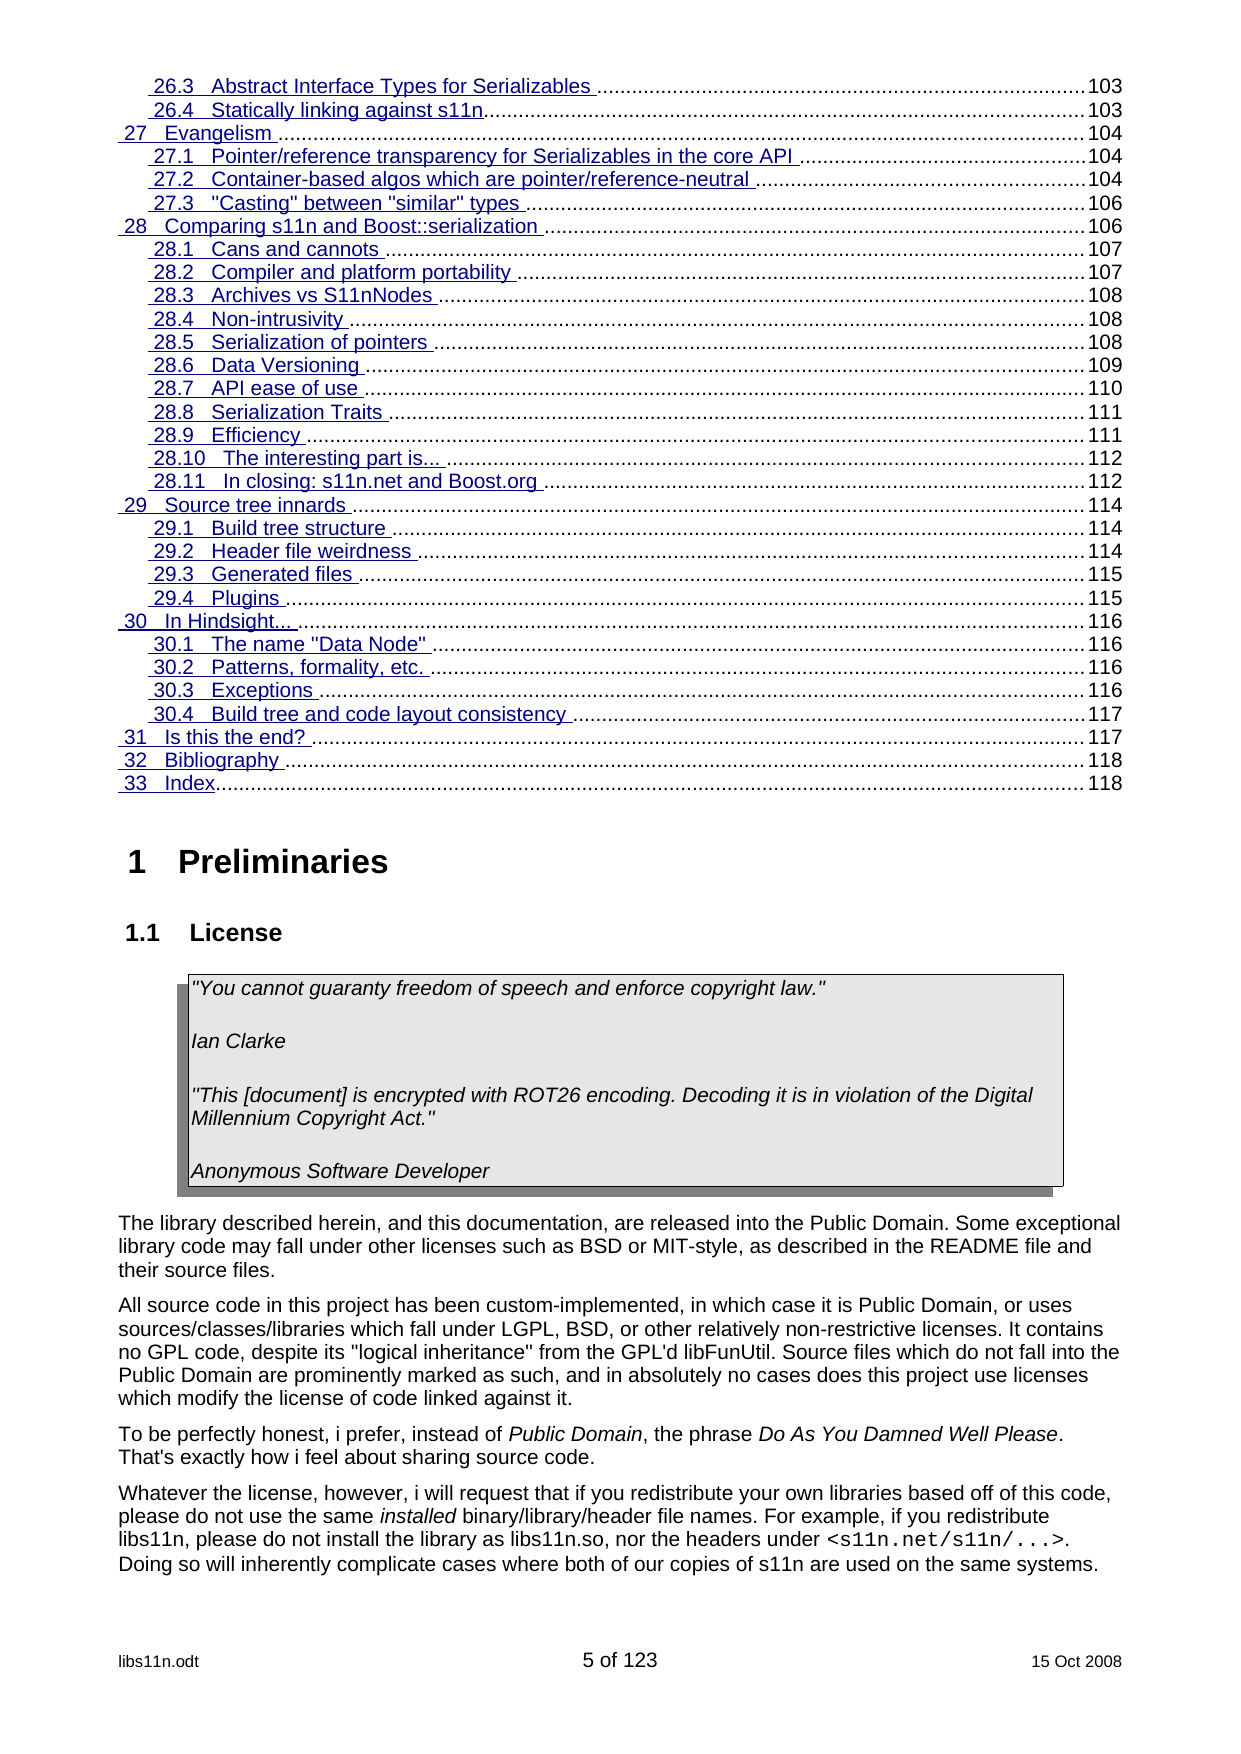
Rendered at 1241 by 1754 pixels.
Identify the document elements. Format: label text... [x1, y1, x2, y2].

text 33 Index 118 [118, 772, 1122, 795]
text 28.2 Compiler and platform portability 107 [148, 261, 1122, 284]
text 30.2 Patterns, formality, etc. 116 [148, 656, 1122, 679]
text 27.1 Pointer/reference transparency for Serializables in the core API 104 [148, 145, 1122, 168]
text 28.4 Non-intrusivity 108 [148, 307, 1122, 331]
text 32 Bibliography 118 [118, 749, 1122, 772]
text To be perfectly honest, i prefer, instead of Public Domain, the phrase Do As You Damned Well Please. That's exactly how i feel about sharing source code. [118, 1422, 1122, 1469]
text 27 Evangelism 104 [118, 121, 1122, 145]
text 28 Comparing s11n and Boost::serialization 106 [118, 214, 1122, 238]
text 27.3 ''Casting'' between ''similar'' types 106 [148, 191, 1122, 214]
text 28.5 Serialization of pointers 108 [148, 331, 1122, 354]
text 30.3 Exceptions 116 [148, 679, 1122, 702]
text 28.9 Efficiency 111 [148, 423, 1122, 447]
text 28.8 Serialization Traits 111 [148, 400, 1122, 423]
text ''This [document] is encrypted with ROT26 encoding. Decoding it is in violation of the Digital Millennium Copyright Act.'' [189, 1080, 1063, 1130]
text 30 In Hindsight... 116 [118, 609, 1122, 632]
text Anonymous Software Developer [189, 1157, 1063, 1186]
text "You cannot guaranty freedom of speech and enforce copyright law." [189, 975, 1063, 1000]
subtitle Preliminaries [118, 843, 1122, 881]
text 29.3 Generated files 115 [148, 563, 1122, 586]
text 28.3 Archives vs S11nNodes 108 [148, 284, 1122, 307]
text 28.11 In closing: s11n.net and Boost.org 112 [148, 470, 1122, 493]
subtitle License [118, 918, 1122, 946]
text 28.6 Data Versioning 109 [148, 354, 1122, 377]
text 28.7 API ease of use 110 [148, 377, 1122, 400]
text 28.1 Cans and cannots 107 [148, 238, 1122, 261]
text All source code in this project has been custom-implemented, in which case it is Public Domain, or uses sources/classes/libraries which fall under LGPL, BSD, or other relatively non-restrictive licenses. It contains no GPL code, despite its ''logical inheritance'' from the GPL'd libFunUtil. Source files which do not fall into the Public Domain are prominently marked as such, and in absolutely no cases does this project use licenses which modify the license of code linked against it. [118, 1294, 1122, 1410]
text The library described herein, and this documentation, are released into the Public Domain. Some exceptional library code may fall under other licenses such as BSD or MIT-style, as described in the README file and their source files. [118, 1212, 1122, 1281]
text 26.3 Abstract Interface Types for Serializables 103 [148, 75, 1122, 98]
text 29.1 Build tree structure 114 [148, 516, 1122, 539]
text 26.4 Statically linking against s11n 103 [148, 98, 1122, 121]
text 29.4 Plugins 115 [148, 586, 1122, 609]
text 27.2 Container-based algos which are pointer/reference-neutral 104 [148, 168, 1122, 191]
text 29.2 Header file weirdness 114 [148, 539, 1122, 563]
text 30.4 Build tree and code layout consistency 117 [148, 702, 1122, 725]
text Ian Clarke [189, 1027, 1063, 1053]
text Whatever the license, however, i will request that if you redistribute your own libraries based off of this code, please do not use the same installed binary/library/header file names. For example, if you redistribute libs11n, please do not install the library as libs11n.so, nor the headers under <s11n.net/s11n/...>. Doing so will inherently complicate cases where both of our copies of s11n are used on the same systems. [118, 1481, 1122, 1576]
text 30.1 The name ''Data Node'' 116 [148, 632, 1122, 656]
text 29 Source tree innards 114 [118, 493, 1122, 516]
text 31 Is this the end? 117 [118, 725, 1122, 749]
text 28.10 The interesting part is... 112 [148, 447, 1122, 470]
